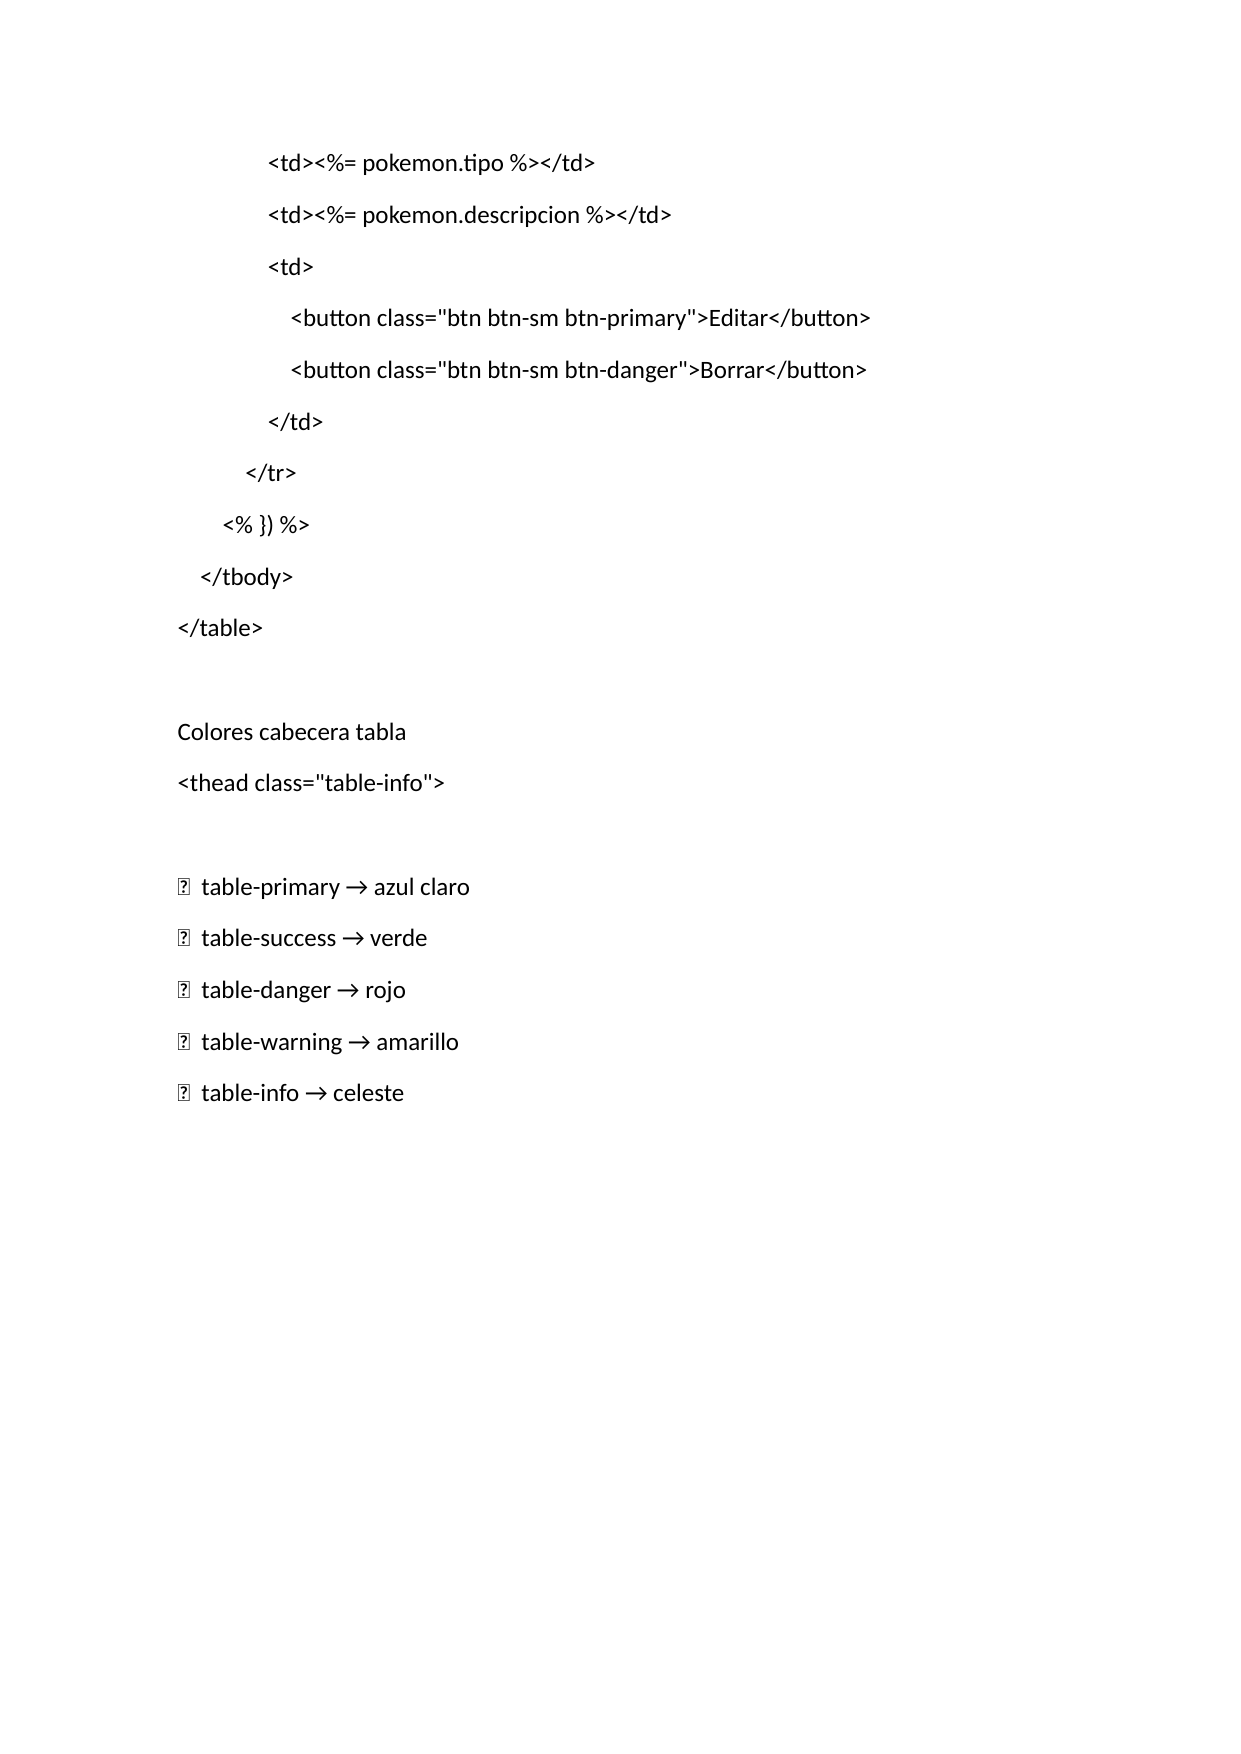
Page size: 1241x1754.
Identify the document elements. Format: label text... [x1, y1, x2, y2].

text <thead class="table-info"> [177, 768, 1063, 798]
text </td> [177, 406, 1063, 436]
text  table-primary → azul claro [177, 871, 1063, 901]
text <td><%= pokemon.tipo %></td> [177, 148, 1063, 178]
text  table-warning → amarillo [177, 1026, 1063, 1056]
text </tbody> [177, 561, 1063, 591]
text </tr> [177, 458, 1063, 488]
text Colores cabecera tabla [177, 716, 1063, 746]
text <button class="btn btn-sm btn-danger">Borrar</button> [177, 354, 1063, 385]
text  table-success → verde [177, 923, 1063, 953]
text <td><%= pokemon.descripcion %></td> [177, 199, 1063, 230]
text <button class="btn btn-sm btn-primary">Editar</button> [177, 303, 1063, 333]
text  table-danger → rojo [177, 974, 1063, 1005]
text  table-info → celeste [177, 1078, 1063, 1108]
text </table> [177, 613, 1063, 643]
text <td> [177, 251, 1063, 281]
text <% }) %> [177, 509, 1063, 540]
